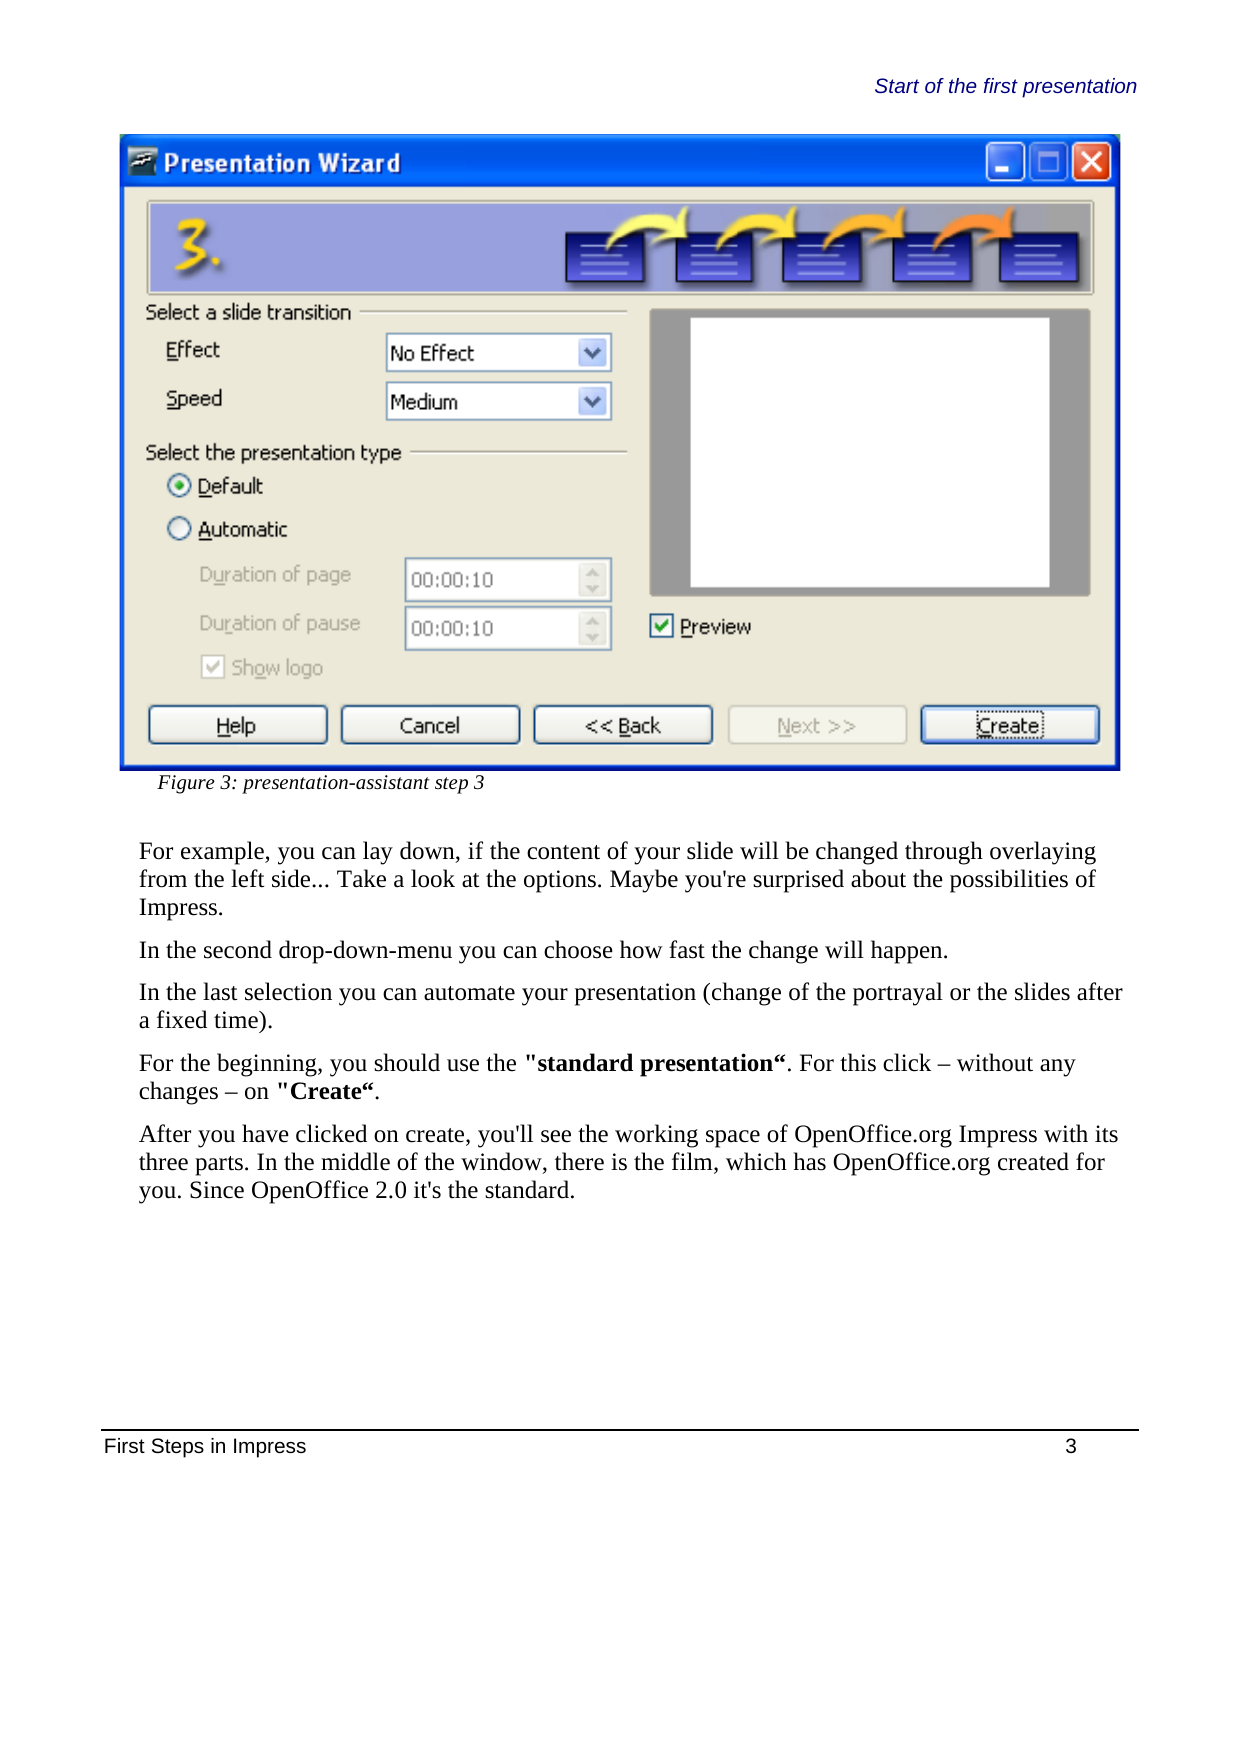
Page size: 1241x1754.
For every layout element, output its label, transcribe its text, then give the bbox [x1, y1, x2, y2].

text After you have clicked on create, you'll see the working space of OpenOffice.org Impress with its three parts. In the middle of the window, there is the film, which has OpenOffice.org created for you. Since OpenOffice 2.0 it's the standard. [138, 1120, 1139, 1204]
text For the beginning, you should use the "standard presentation“. For this click – without any changes – on "Create“. [138, 1049, 1139, 1105]
text In the last selection you can automate your presentation (change of the portrayal or the slides after a fixed time). [138, 978, 1139, 1034]
text Figure 3: presentation-assistant step 3 [157, 771, 1120, 794]
text In the second drop-down-menu you can choose how fast the change will happen. [138, 936, 1139, 963]
text For example, you can lay down, if the content of your slide will be changed through overlaying from the left side... Take a look at the options. Maybe you're surprised about the possibilities of Impress. [138, 837, 1139, 921]
picture [119, 134, 1121, 771]
